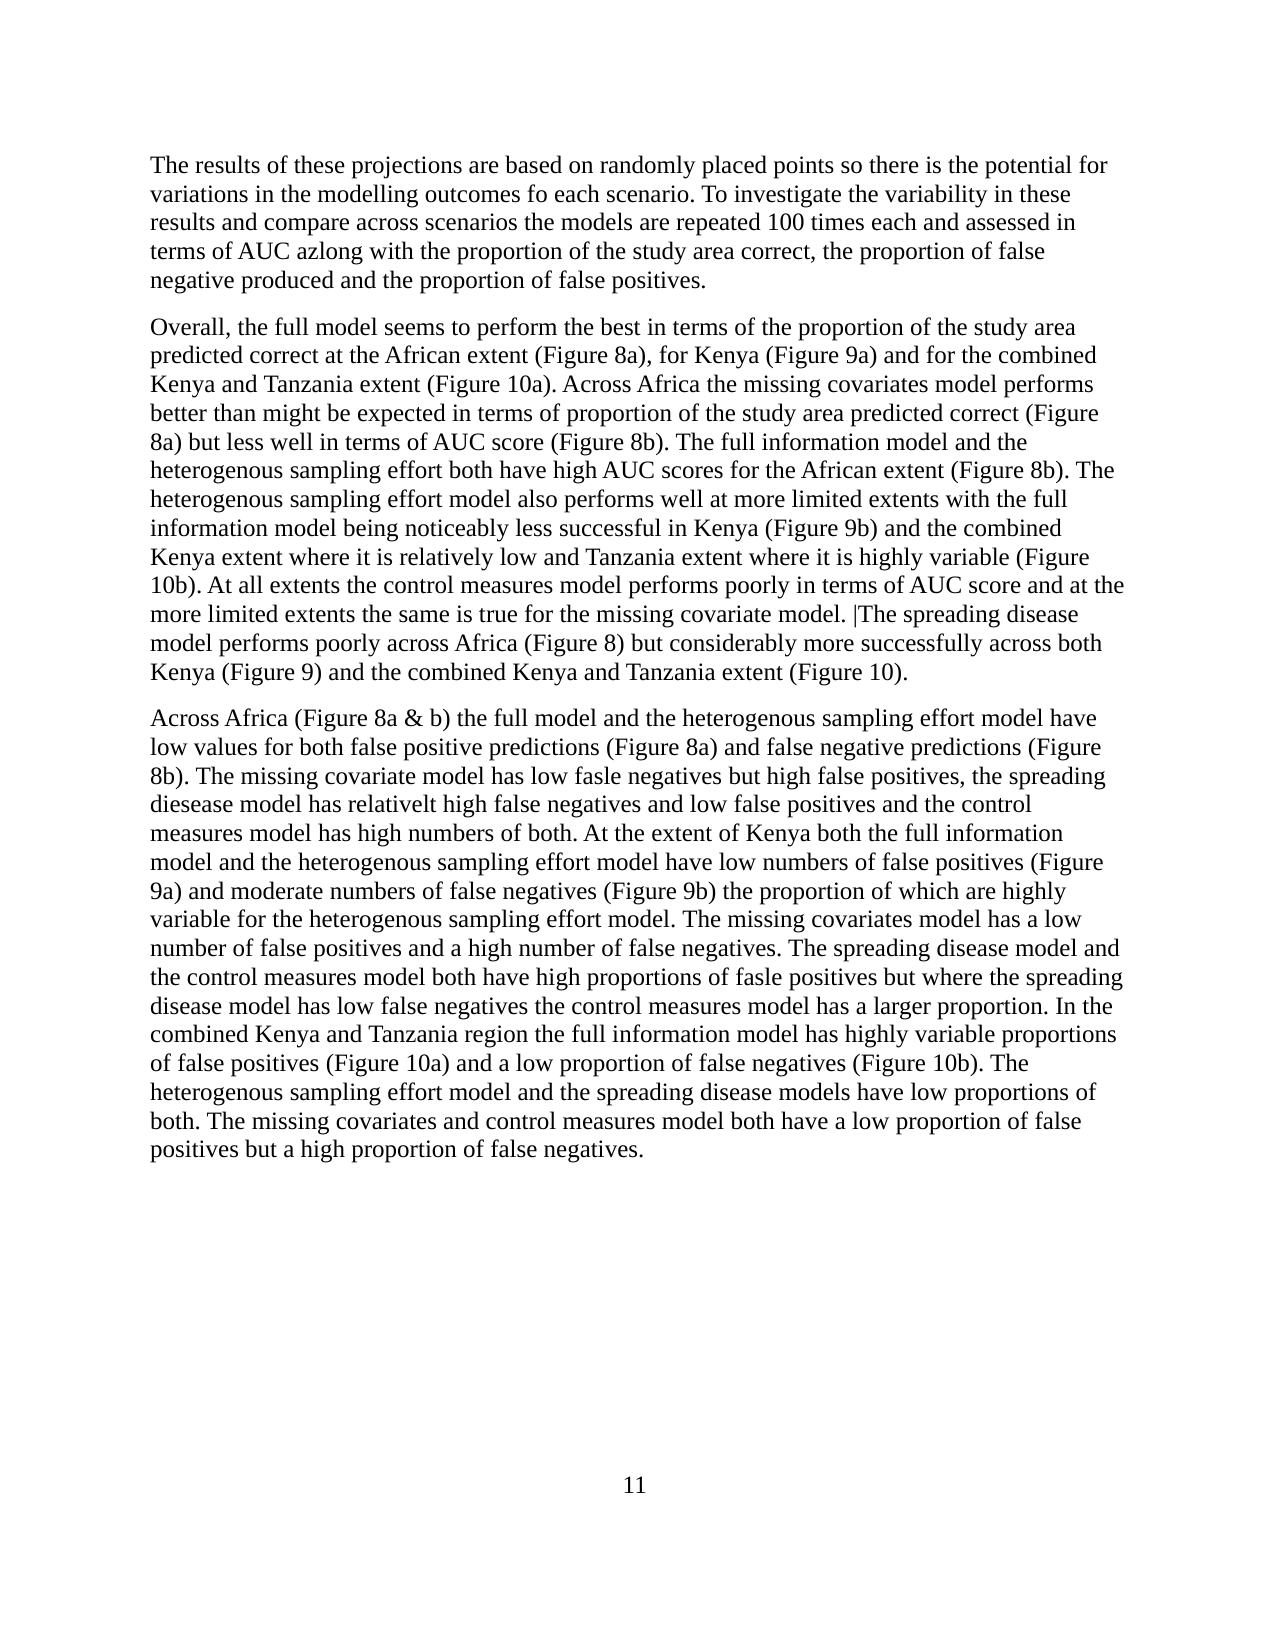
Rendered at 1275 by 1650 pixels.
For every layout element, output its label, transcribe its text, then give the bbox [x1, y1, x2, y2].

text Across Africa (Figure 8a & b) the full model and the heterogenous sampling effort model have low values for both false positive predictions (Figure 8a) and false negative predictions (Figure 8b). The missing covariate model has low fasle negatives but high false positives, the spreading diesease model has relativelt high false negatives and low false positives and the control measures model has high numbers of both. At the extent of Kenya both the full information model and the heterogenous sampling effort model have low numbers of false positives (Figure 9a) and moderate numbers of false negatives (Figure 9b) the proportion of which are highly variable for the heterogenous sampling effort model. The missing covariates model has a low number of false positives and a high number of false negatives. The spreading disease model and the control measures model both have high proportions of fasle positives but where the spreading disease model has low false negatives the control measures model has a larger proportion. In the combined Kenya and Tanzania region the full information model has highly variable proportions of false positives (Figure 10a) and a low proportion of false negatives (Figure 10b). The heterogenous sampling effort model and the spreading disease models have low proportions of both. The missing covariates and control measures model both have a low proportion of false positives but a high proportion of false negatives. [150, 703, 1125, 1163]
text The results of these projections are based on randomly placed points so there is the potential for variations in the modelling outcomes fo each scenario. To investigate the variability in these results and compare across scenarios the models are repeated 100 times each and assessed in terms of AUC azlong with the proportion of the study area correct, the proportion of false negative produced and the proportion of false positives. [150, 150, 1125, 294]
text Overall, the full model seems to perform the best in terms of the proportion of the study area predicted correct at the African extent (Figure 8a), for Kenya (Figure 9a) and for the combined Kenya and Tanzania extent (Figure 10a). Across Africa the missing covariates model performs better than might be expected in terms of proportion of the study area predicted correct (Figure 8a) but less well in terms of AUC score (Figure 8b). The full information model and the heterogenous sampling effort both have high AUC scores for the African extent (Figure 8b). The heterogenous sampling effort model also performs well at more limited extents with the full information model being noticeably less successful in Kenya (Figure 9b) and the combined Kenya extent where it is relatively low and Tanzania extent where it is highly variable (Figure 10b). At all extents the control measures model performs poorly in terms of AUC score and at the more limited extents the same is true for the missing covariate model. |The spreading disease model performs poorly across Africa (Figure 8) but considerably more successfully across both Kenya (Figure 9) and the combined Kenya and Tanzania extent (Figure 10). [150, 312, 1125, 685]
